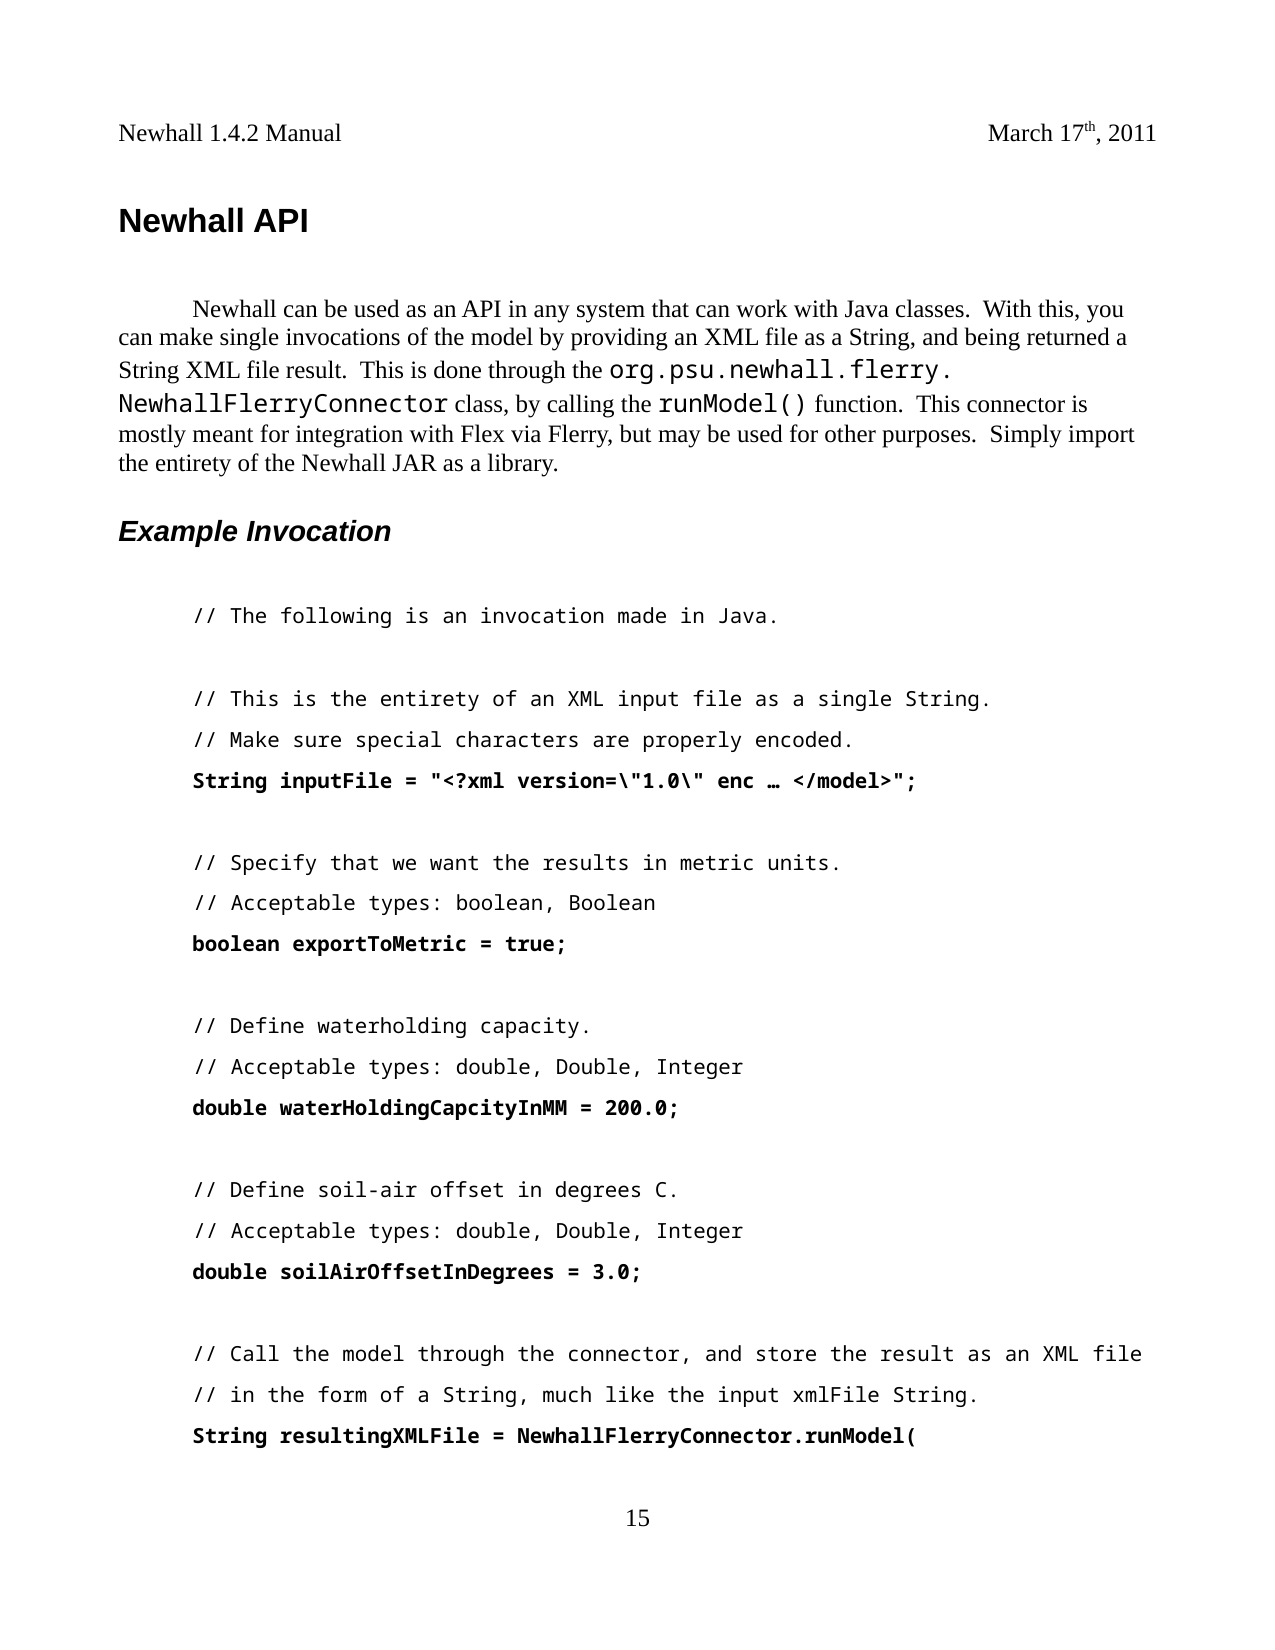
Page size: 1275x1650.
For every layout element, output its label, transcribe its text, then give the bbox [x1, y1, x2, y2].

text // Specify that we want the results in metric units. [118, 848, 1157, 876]
text // The following is an invocation made in Java. [118, 602, 1157, 630]
subtitle Example Invocation [118, 514, 1157, 548]
text // Acceptable types: double, Double, Integer [118, 1052, 1157, 1081]
text String resultingXMLFile = NewhallFlerryConnector.runModel( [118, 1421, 1157, 1449]
text // in the form of a String, much like the input xmlFile String. [118, 1380, 1157, 1408]
text // Acceptable types: boolean, Boolean [118, 888, 1157, 917]
text String inputFile = "<?xml version=\"1.0\" enc … </model>"; [118, 766, 1157, 794]
text // Define waterholding capacity. [118, 1011, 1157, 1040]
text Newhall can be used as an API in any system that can work with Java classes. With this, you can make single invocations of the model by providing an XML file as a String, and being returned a String XML file result. This is done through the org.psu.newhall.flerry. NewhallFlerryConnector class, by calling the runModel() function. This connector is mostly meant for integration with Flex via Flerry, but may be used for other purposes. Simply import the entirety of the Newhall JAR as a library. [118, 294, 1157, 477]
text boolean exportToMetric = true; [118, 929, 1157, 958]
text double soilAirOffsetInDegrees = 3.0; [118, 1257, 1157, 1285]
text double waterHoldingCapcityInMM = 200.0; [118, 1093, 1157, 1122]
text // Call the model through the connector, and store the result as an XML file [118, 1339, 1157, 1367]
subtitle Newhall API [118, 201, 1157, 240]
text // This is the entirety of an XML input file as a single String. [118, 684, 1157, 712]
text // Acceptable types: double, Double, Integer [118, 1216, 1157, 1244]
text // Define soil-air offset in degrees C. [118, 1175, 1157, 1203]
text // Make sure special characters are properly encoded. [118, 725, 1157, 753]
